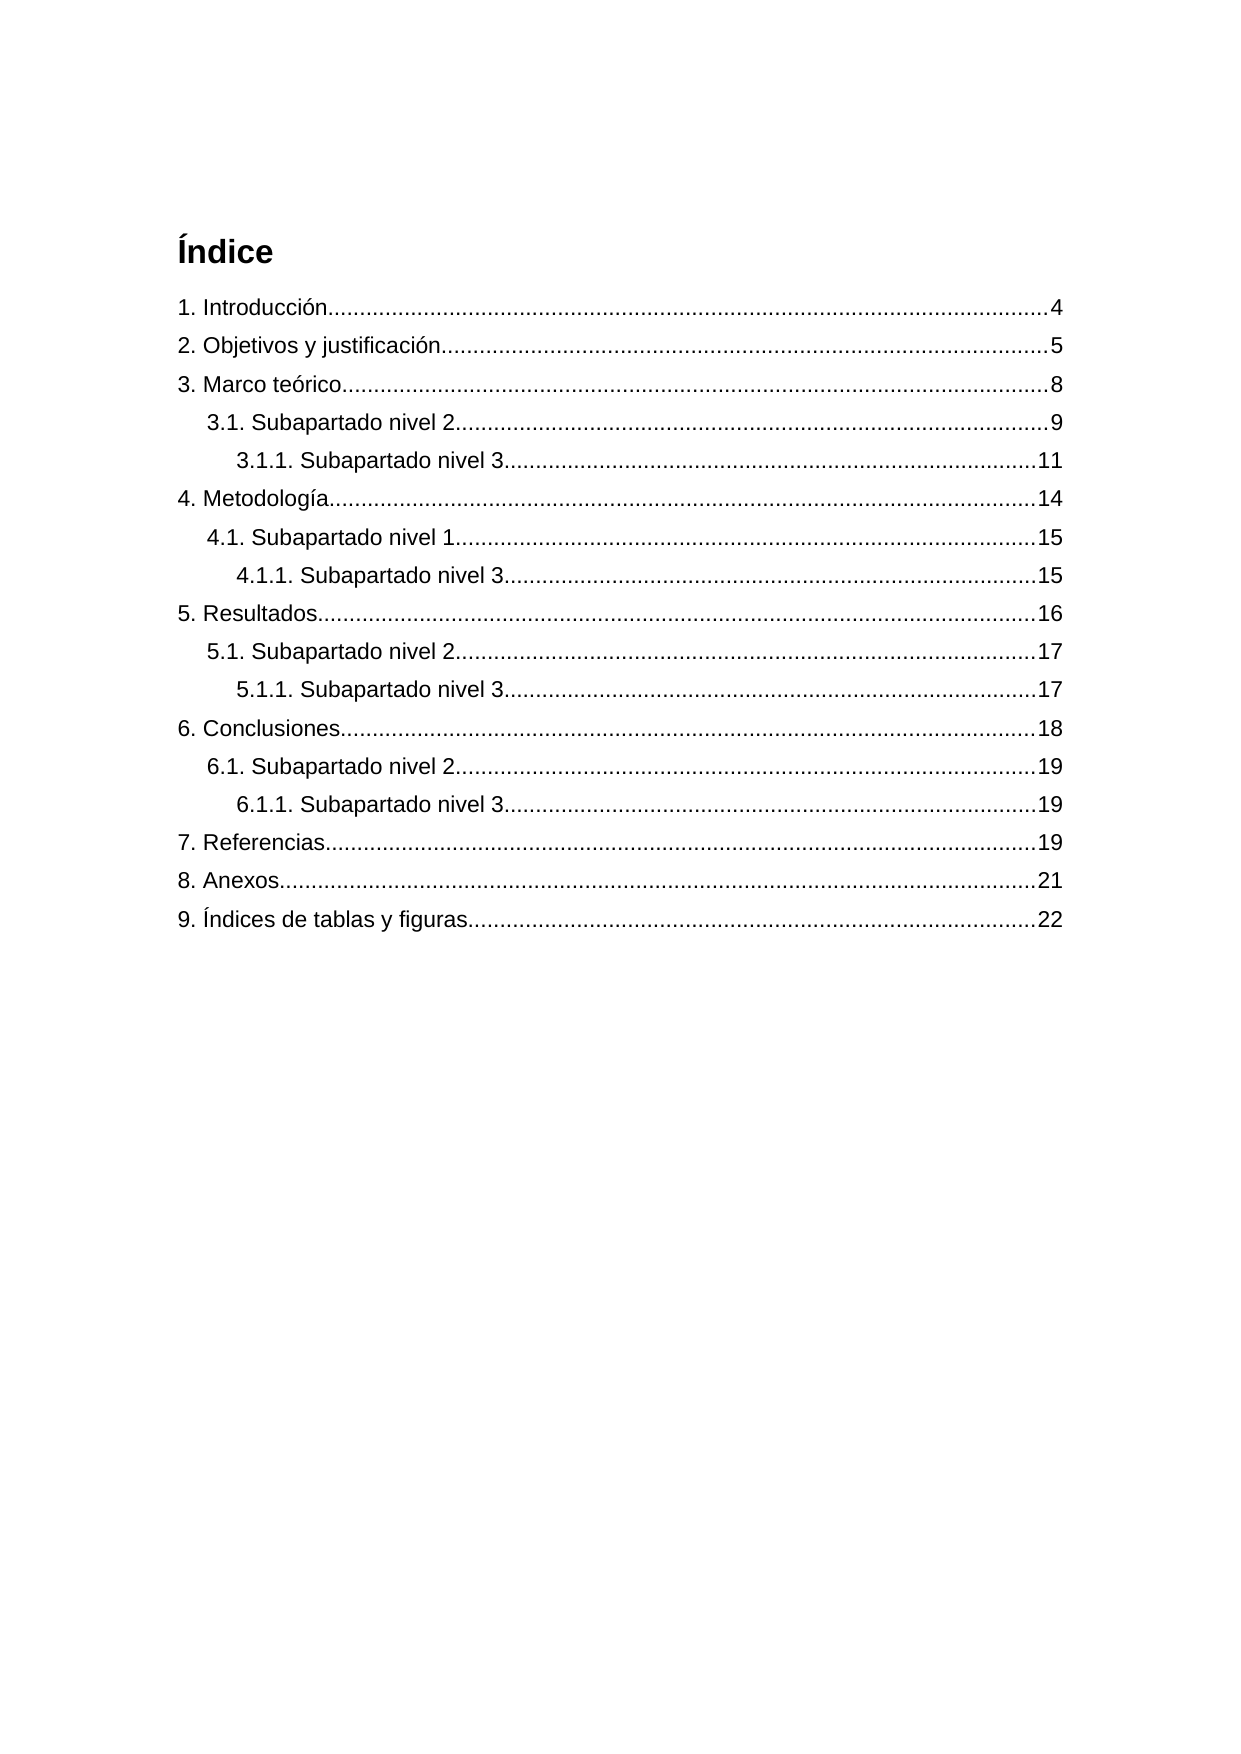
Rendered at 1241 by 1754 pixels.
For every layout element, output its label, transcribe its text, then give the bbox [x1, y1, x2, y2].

text 2. Objetivos y justificación 5 [177, 332, 1063, 359]
text 4.1. Subapartado nivel 1 15 [207, 523, 1063, 550]
text 1. Introducción 4 [177, 294, 1063, 320]
text 4.1.1. Subapartado nivel 3 15 [236, 562, 1063, 588]
text 7. Referencias 19 [177, 829, 1063, 856]
text 4. Metodología 14 [177, 485, 1063, 512]
subtitle Índice [177, 232, 1063, 270]
text 3.1. Subapartado nivel 2 9 [207, 409, 1063, 435]
text 3.1.1. Subapartado nivel 3 11 [236, 447, 1063, 473]
text 3. Marco teórico 8 [177, 371, 1063, 397]
text 8. Anexos 21 [177, 867, 1063, 894]
text 5. Resultados 16 [177, 600, 1063, 626]
text 6.1.1. Subapartado nivel 3 19 [236, 791, 1063, 817]
text 5.1. Subapartado nivel 2 17 [207, 638, 1063, 664]
text 6. Conclusiones 18 [177, 714, 1063, 741]
text 9. Índices de tablas y figuras 22 [177, 906, 1063, 932]
text 6.1. Subapartado nivel 2 19 [207, 753, 1063, 779]
text 5.1.1. Subapartado nivel 3 17 [236, 676, 1063, 703]
